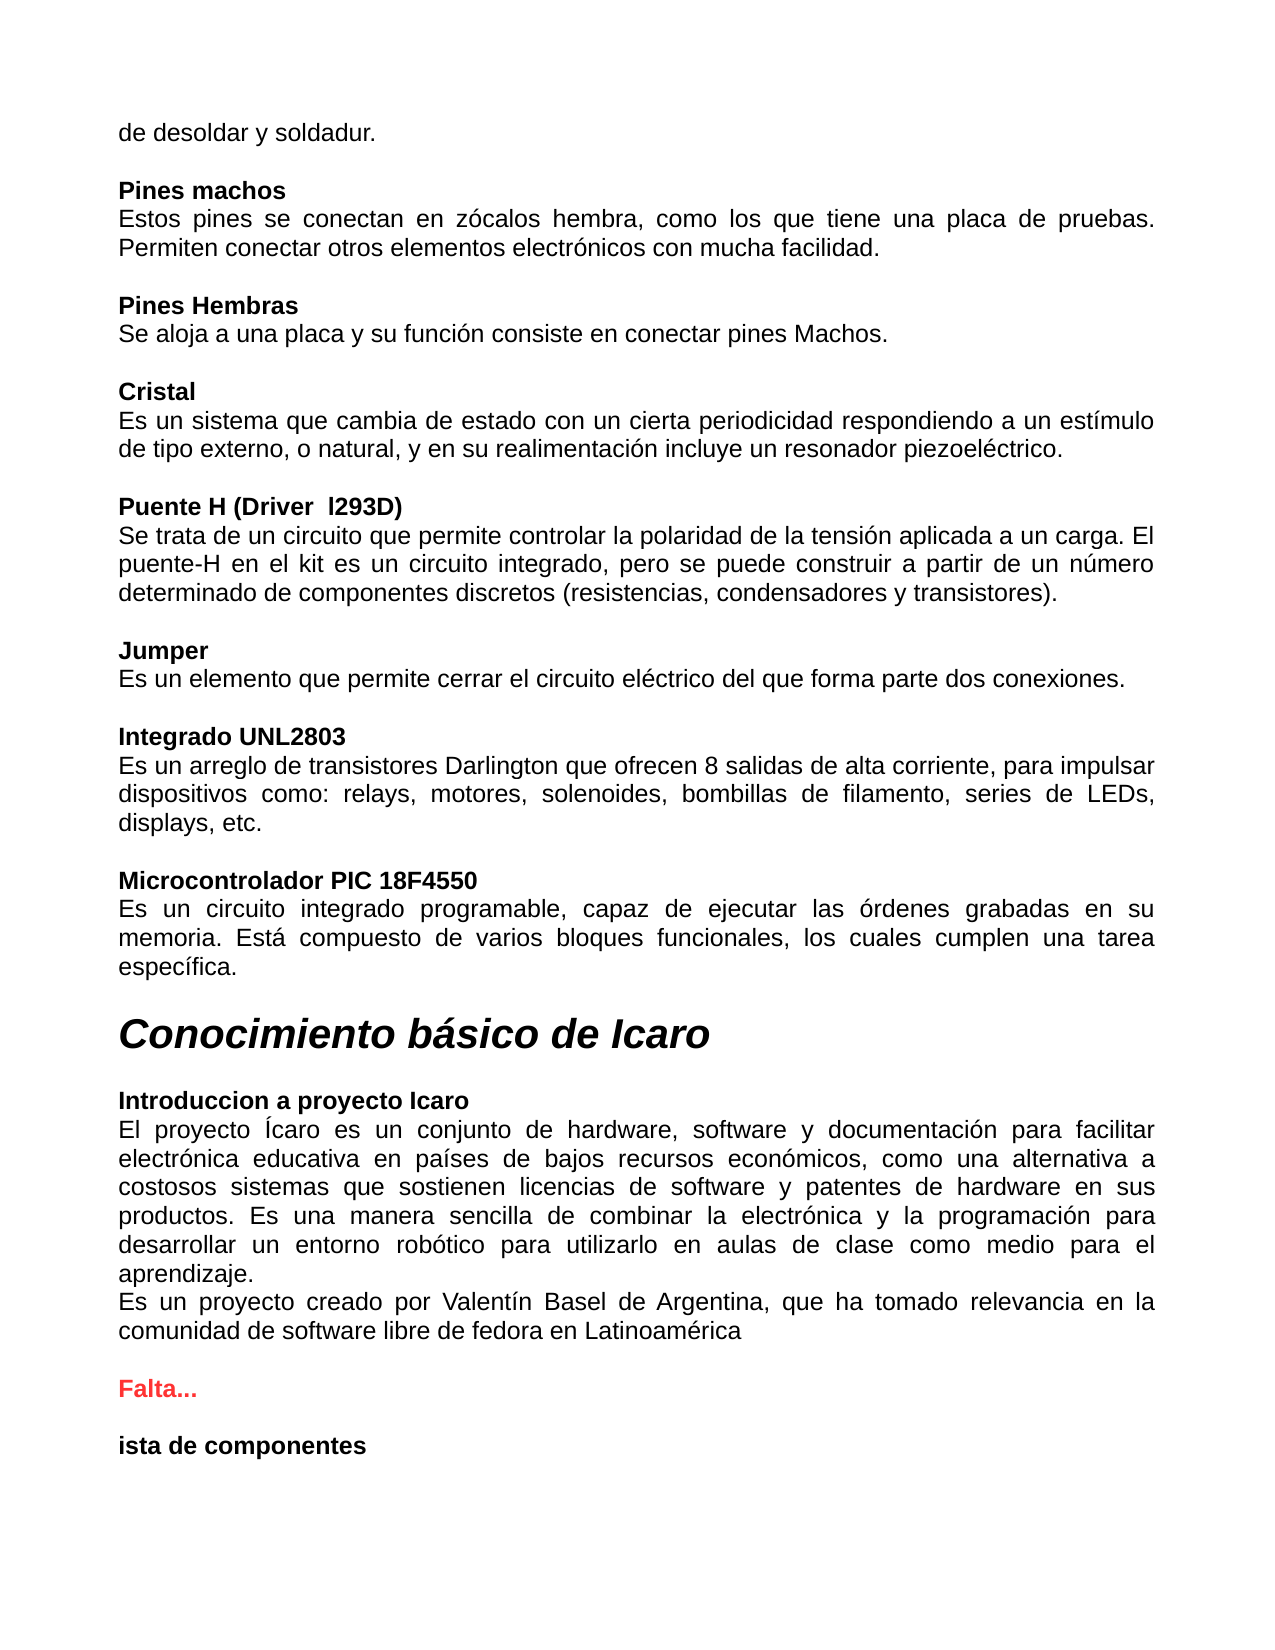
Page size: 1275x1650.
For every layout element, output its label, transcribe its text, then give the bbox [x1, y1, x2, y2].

text Es un sistema que cambia de estado con un cierta periodicidad respondiendo a un estímulo de tipo externo, o natural, y en su realimentación incluye un resonador piezoeléctrico. [118, 406, 1157, 463]
text Conocimiento básico de Icaro [118, 1009, 1157, 1057]
text Introduccion a proyecto Icaro [118, 1086, 1157, 1115]
text Falta... [118, 1373, 1157, 1402]
text Es un proyecto creado por Valentín Basel de Argentina, que ha tomado relevancia en la comunidad de software libre de fedora en Latinoamérica [118, 1287, 1157, 1345]
text de desoldar y soldadur. [118, 118, 1157, 147]
text Estos pines se conectan en zócalos hembra, como los que tiene una placa de pruebas. Permiten conectar otros elementos electrónicos con mucha facilidad. [118, 204, 1157, 262]
text El proyecto Ícaro es un conjunto de hardware, software y documentación para facilitar electrónica educativa en países de bajos recursos económicos, como una alternativa a costosos sistemas que sostienen licencias de software y patentes de hardware en sus productos. Es una manera sencilla de combinar la electrónica y la programación para desarrollar un entorno robótico para utilizarlo en aulas de clase como medio para el aprendizaje. [118, 1115, 1157, 1287]
text Puente H (Driver l293D) [118, 492, 1157, 521]
text ista de componentes [118, 1431, 1157, 1460]
text Jumper [118, 636, 1157, 664]
text Integrado UNL2803 [118, 722, 1157, 751]
text Se aloja a una placa y su función consiste en conectar pines Machos. [118, 319, 1157, 348]
text Microcontrolador PIC 18F4550 [118, 866, 1157, 894]
text Es un circuito integrado programable, capaz de ejecutar las órdenes grabadas en su memoria. Está compuesto de varios bloques funcionales, los cuales cumplen una tarea específica. [118, 894, 1157, 981]
text Es un arreglo de transistores Darlington que ofrecen 8 salidas de alta corriente, para impulsar dispositivos como: relays, motores, solenoides, bombillas de filamento, series de LEDs, displays, etc. [118, 751, 1157, 837]
text Se trata de un circuito que permite controlar la polaridad de la tensión aplicada a un carga. El puente-H en el kit es un circuito integrado, pero se puede construir a partir de un número determinado de componentes discretos (resistencias, condensadores y transistores). [118, 521, 1157, 607]
text Pines machos [118, 176, 1157, 204]
text Es un elemento que permite cerrar el circuito eléctrico del que forma parte dos conexiones. [118, 664, 1157, 693]
text Pines Hembras [118, 291, 1157, 319]
text Cristal [118, 377, 1157, 406]
